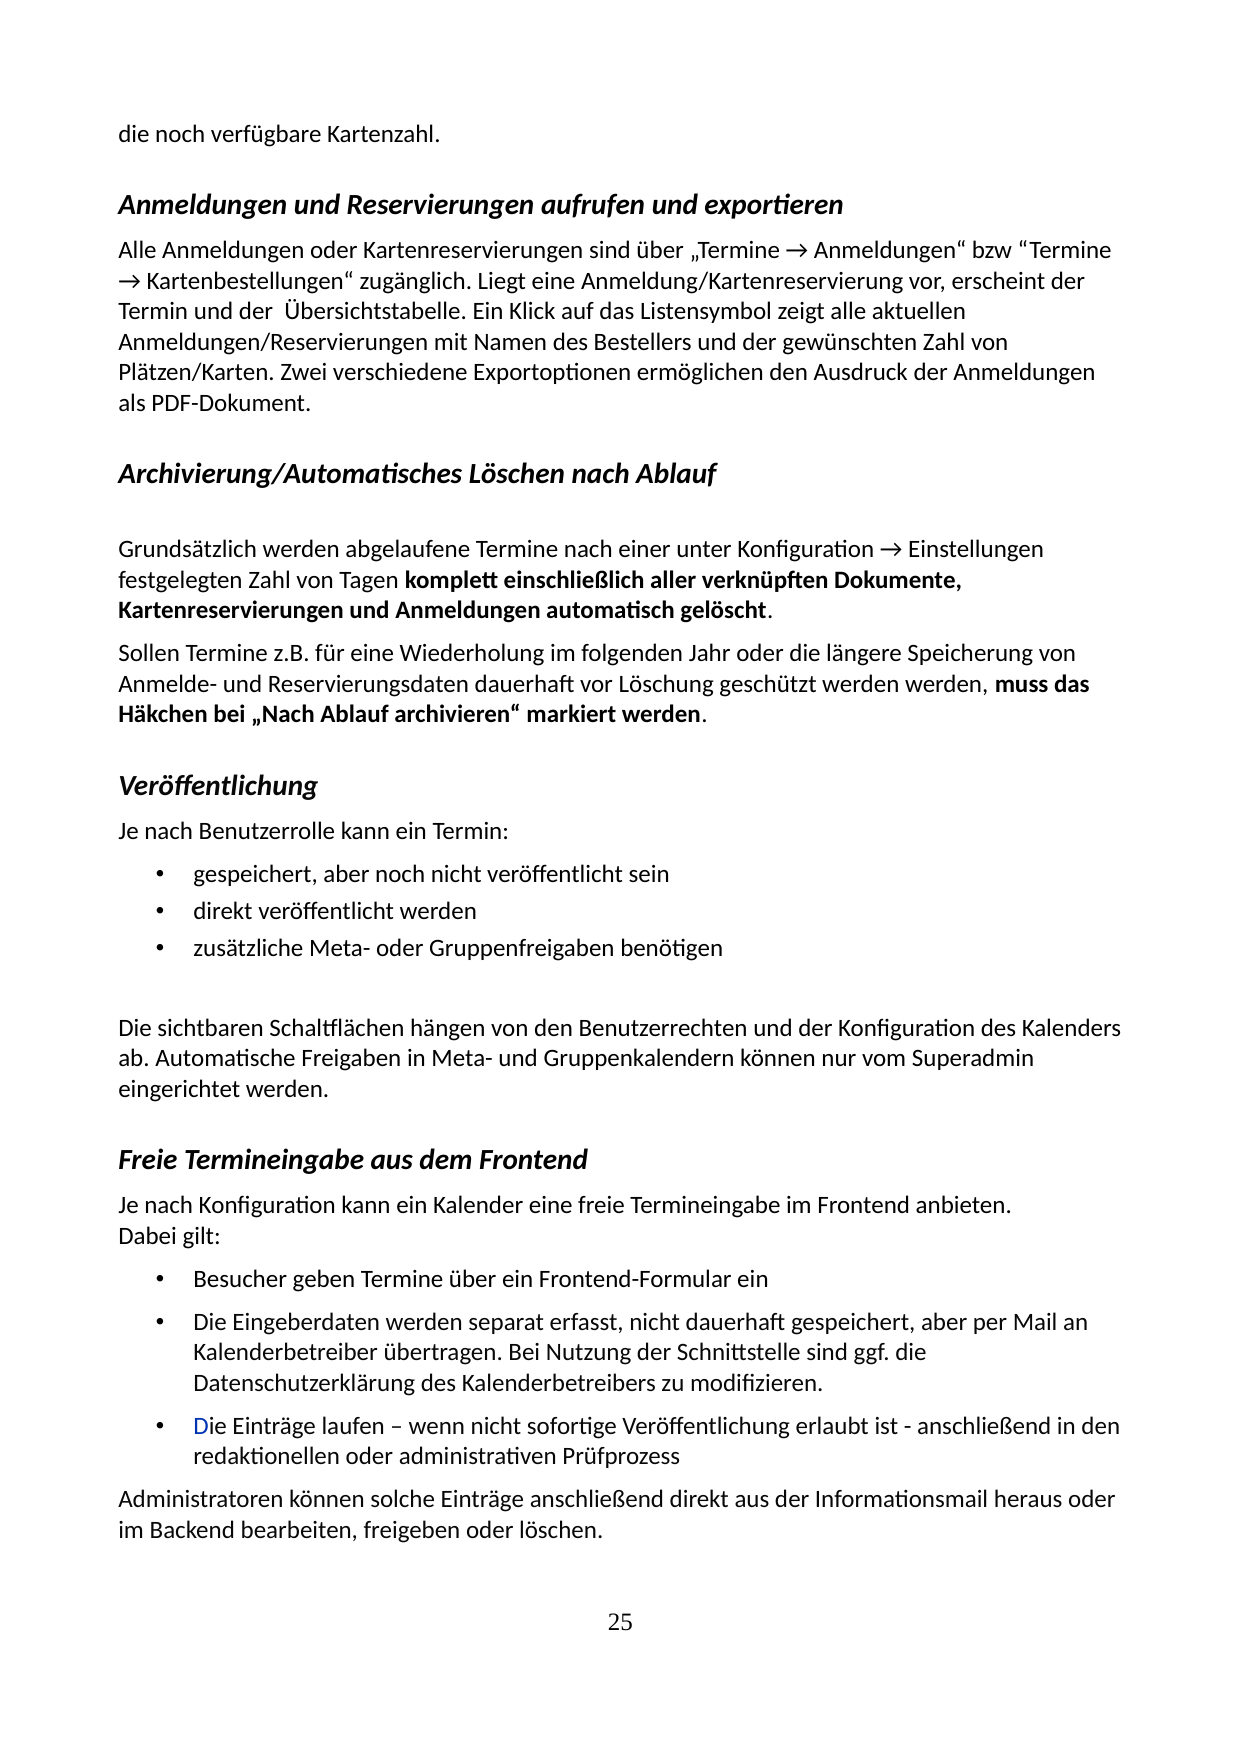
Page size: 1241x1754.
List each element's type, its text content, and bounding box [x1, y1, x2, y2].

text Je nach Konfiguration kann ein Kalender eine freie Termineingabe im Frontend anbieten. Dabei gilt: [118, 1189, 1122, 1250]
text Administratoren können solche Einträge anschließend direkt aus der Informationsmail heraus oder im Backend bearbeiten, freigeben oder löschen. [118, 1483, 1122, 1544]
list Besucher geben Termine über ein Frontend-Formular ein [156, 1263, 1122, 1293]
subtitle Freie Termineingabe aus dem Frontend [118, 1141, 1122, 1177]
list Die Einträge laufen – wenn nicht sofortige Veröffentlichung erlaubt ist - anschließend in den redaktionellen oder administrativen Prüfprozess [156, 1410, 1122, 1471]
text Die sichtbaren Schaltflächen hängen von den Benutzerrechten und der Konfiguration des Kalenders ab. Automatische Freigaben in Meta- und Gruppenkalendern können nur vom Superadmin eingerichtet werden. [118, 1012, 1122, 1104]
list Die Eingeberdaten werden separat erfasst, nicht dauerhaft gespeichert, aber per Mail an Kalenderbetreiber übertragen. Bei Nutzung der Schnittstelle sind ggf. die Datenschutzerklärung des Kalenderbetreibers zu modifizieren. [156, 1306, 1122, 1397]
text Grundsätzlich werden abgelaufene Termine nach einer unter Konfiguration → Einstellungen festgelegten Zahl von Tagen komplett einschließlich aller verknüpften Dokumente, Kartenreservierungen und Anmeldungen automatisch gelöscht. [118, 533, 1122, 625]
list gespeichert, aber noch nicht veröffentlicht sein [156, 858, 1122, 888]
subtitle Anmeldungen und Reservierungen aufrufen und exportieren [118, 186, 1122, 222]
text die noch verfügbare Kartenzahl. [118, 118, 1122, 149]
list zusätzliche Meta- oder Gruppenfreigaben benötigen [156, 932, 1122, 962]
text Alle Anmeldungen oder Kartenreservierungen sind über „Termine → Anmeldungen“ bzw “Termine → Kartenbestellungen“ zugänglich. Liegt eine Anmeldung/Kartenreservierung vor, erscheint der Termin und der Übersichtstabelle. Ein Klick auf das Listensymbol zeigt alle aktuellen Anmeldungen/Reservierungen mit Namen des Bestellers und der gewünschten Zahl von Plätzen/Karten. Zwei verschiedene Exportoptionen ermöglichen den Ausdruck der Anmeldungen als PDF-Dokument. [118, 234, 1122, 417]
text Je nach Benutzerrolle kann ein Termin: [118, 815, 1122, 845]
subtitle Veröffentlichung [118, 767, 1122, 802]
text Sollen Termine z.B. für eine Wiederholung im folgenden Jahr oder die längere Speicherung von Anmelde- und Reservierungsdaten dauerhaft vor Löschung geschützt werden werden, muss das Häkchen bei „Nach Ablauf archivieren“ markiert werden. [118, 638, 1122, 729]
list direkt veröffentlicht werden [156, 895, 1122, 925]
subtitle Archivierung/Automatisches Löschen nach Ablauf [118, 455, 1122, 491]
